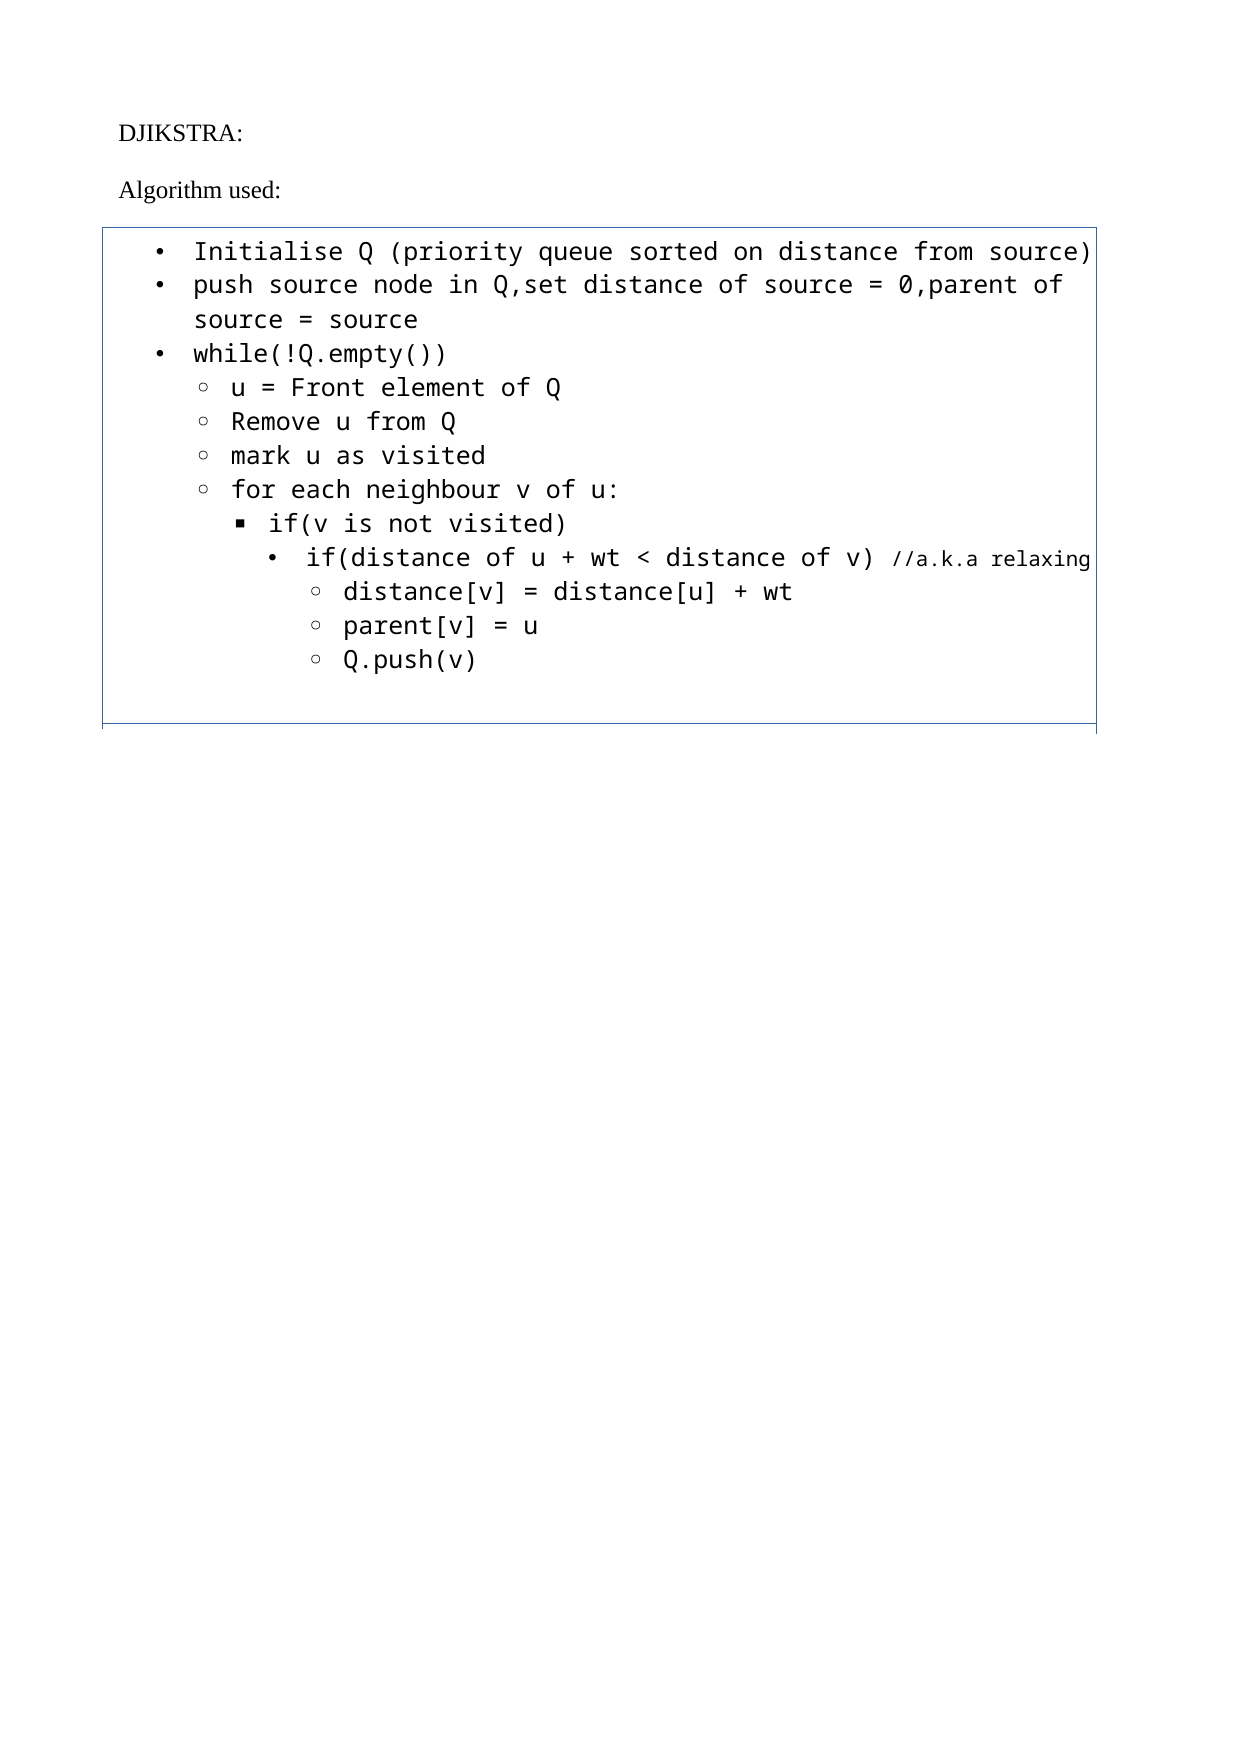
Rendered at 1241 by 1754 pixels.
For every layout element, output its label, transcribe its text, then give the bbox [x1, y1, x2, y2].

list [1097, 642, 1122, 676]
list Initialise Q (priority queue sorted on distance from source) [156, 233, 1096, 267]
list for each neighbour v of u: [193, 472, 1096, 506]
list distance[v] = distance[u] + wt [306, 574, 1096, 608]
list [1097, 369, 1122, 403]
list Remove u from Q [193, 403, 1096, 437]
list push source node in Q,set distance of source = 0,parent of source = source [156, 267, 1096, 335]
list if(v is not visited) [231, 506, 1096, 540]
list [1097, 574, 1122, 608]
list [1097, 335, 1122, 369]
text Algorithm used: [118, 176, 1122, 204]
list if(distance of u + wt < distance of v) //a.k.a relaxing [268, 540, 1096, 574]
list Q.push(v) [306, 642, 1096, 676]
list [1097, 506, 1122, 540]
list u = Front element of Q [193, 369, 1096, 403]
list [1097, 403, 1122, 437]
list [1097, 267, 1122, 335]
list [1097, 472, 1122, 506]
list [1097, 437, 1122, 472]
text DJIKSTRA: [118, 118, 1122, 147]
list [1097, 608, 1122, 642]
list parent[v] = u [306, 608, 1096, 642]
list mark u as visited [193, 437, 1096, 472]
list while(!Q.empty()) [156, 335, 1096, 369]
